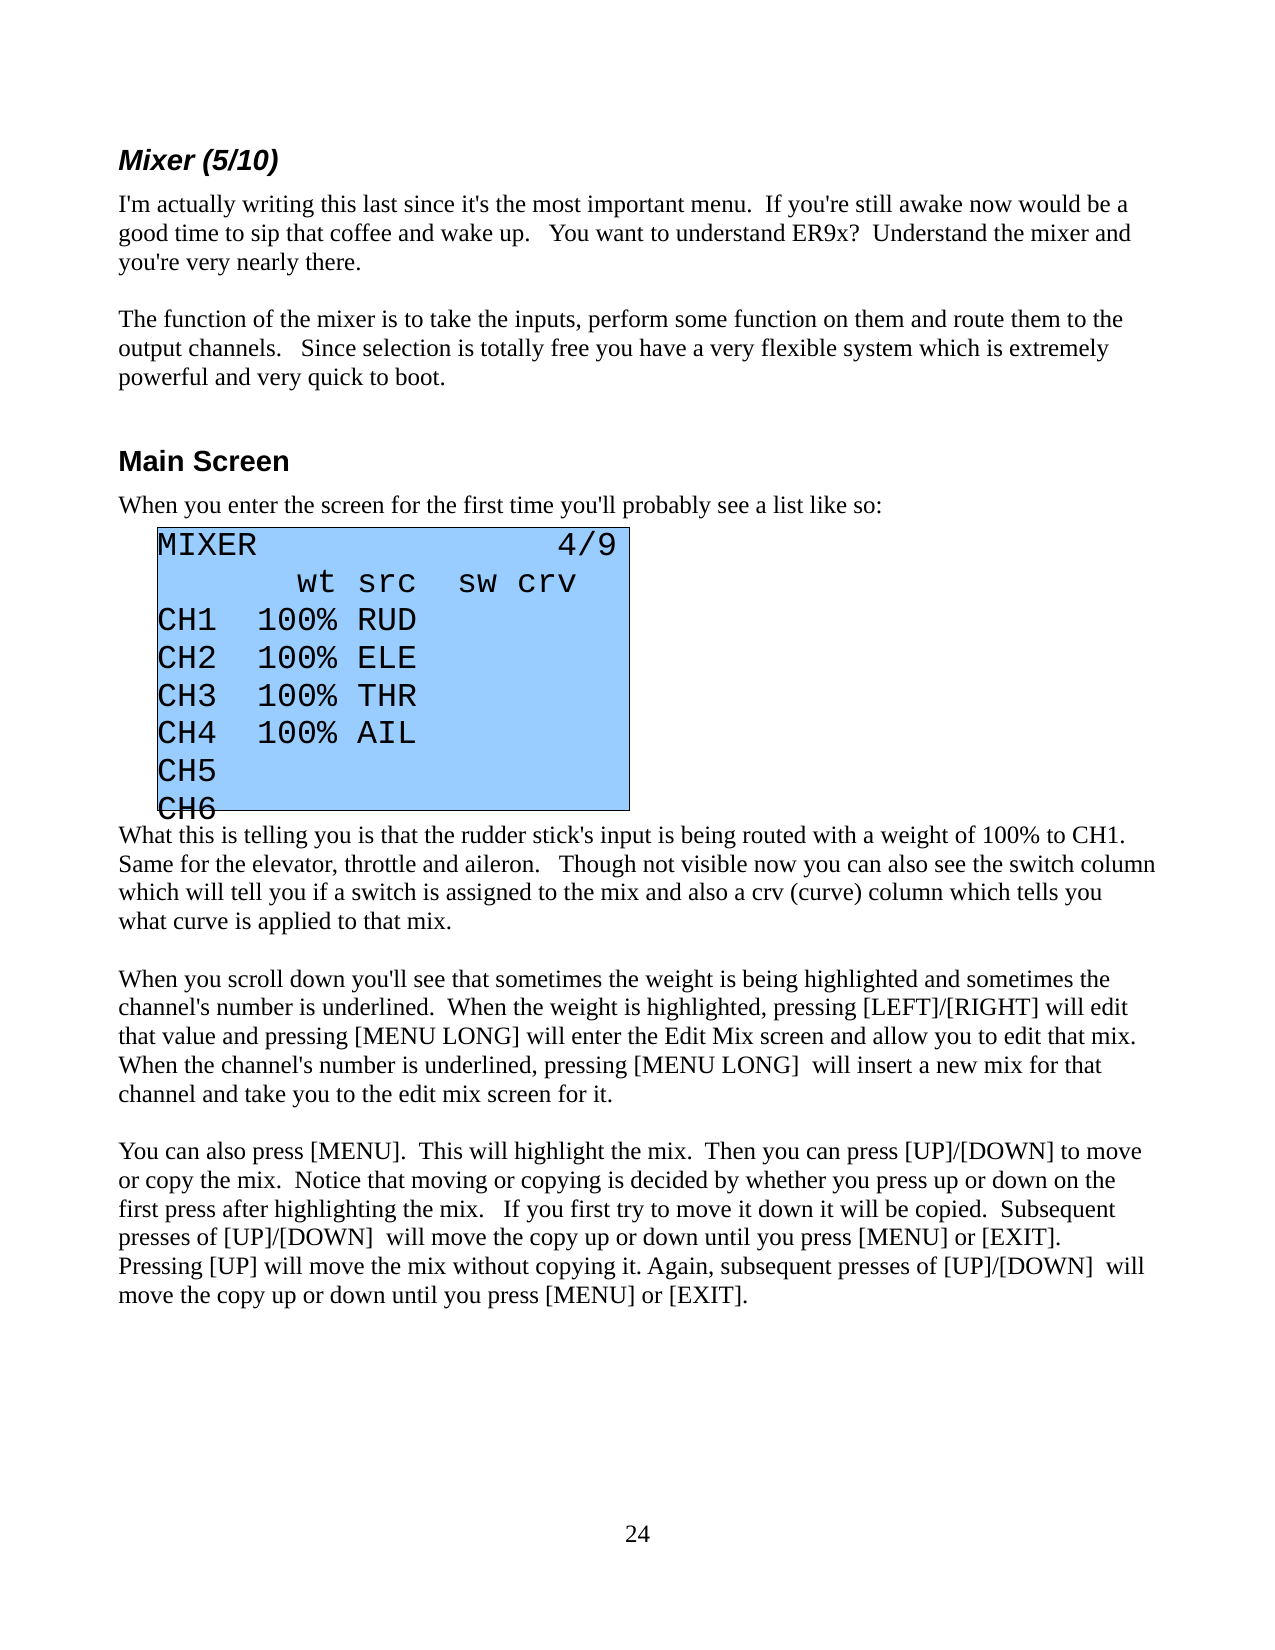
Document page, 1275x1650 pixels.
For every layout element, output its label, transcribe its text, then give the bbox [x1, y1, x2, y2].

text When you scroll down you'll see that sometimes the weight is being highlighted and sometimes the channel's number is underlined. When the weight is highlighted, pressing [LEFT]/[RIGHT] will edit that value and pressing [MENU LONG] will enter the Edit Mix screen and allow you to edit that mix. [118, 964, 1157, 1050]
text What this is telling you is that the rudder stick's input is being routed with a weight of 100% to CH1. Same for the elevator, throttle and aileron. Though not visible now you can also see the switch column which will tell you if a switch is assigned to the mix and also a crv (curve) column which tells you what curve is applied to that mix. [118, 519, 1157, 935]
text When the channel's number is underlined, pressing [MENU LONG] will insert a new mix for that channel and take you to the edit mix screen for it. [118, 1050, 1157, 1107]
subtitle Mixer (5/10) [118, 143, 1157, 177]
subtitle Main Screen [118, 444, 1157, 478]
text The function of the mixer is to take the inputs, perform some function on them and route them to the output channels. Since selection is totally free you have a very flexible system which is extremely powerful and very quick to boot. [118, 304, 1157, 390]
text You can also press [MENU]. This will highlight the mix. Then you can press [UP]/[DOWN] to move or copy the mix. Notice that moving or copying is decided by whether you press up or down on the first press after highlighting the mix. If you first try to move it down it will be copied. Subsequent presses of [UP]/[DOWN] will move the copy up or down until you press [MENU] or [EXIT]. Pressing [UP] will move the mix without copying it. Again, subsequent presses of [UP]/[DOWN] will move the copy up or down until you press [MENU] or [EXIT]. [118, 1136, 1157, 1309]
text When you enter the screen for the first time you'll probably see a list like so: [118, 490, 1157, 519]
text I'm actually writing this last since it's the most important menu. If you're still awake now would be a good time to sip that coffee and wake up. You want to understand ER9x? Understand the mixer and you're very nearly there. [118, 189, 1157, 275]
